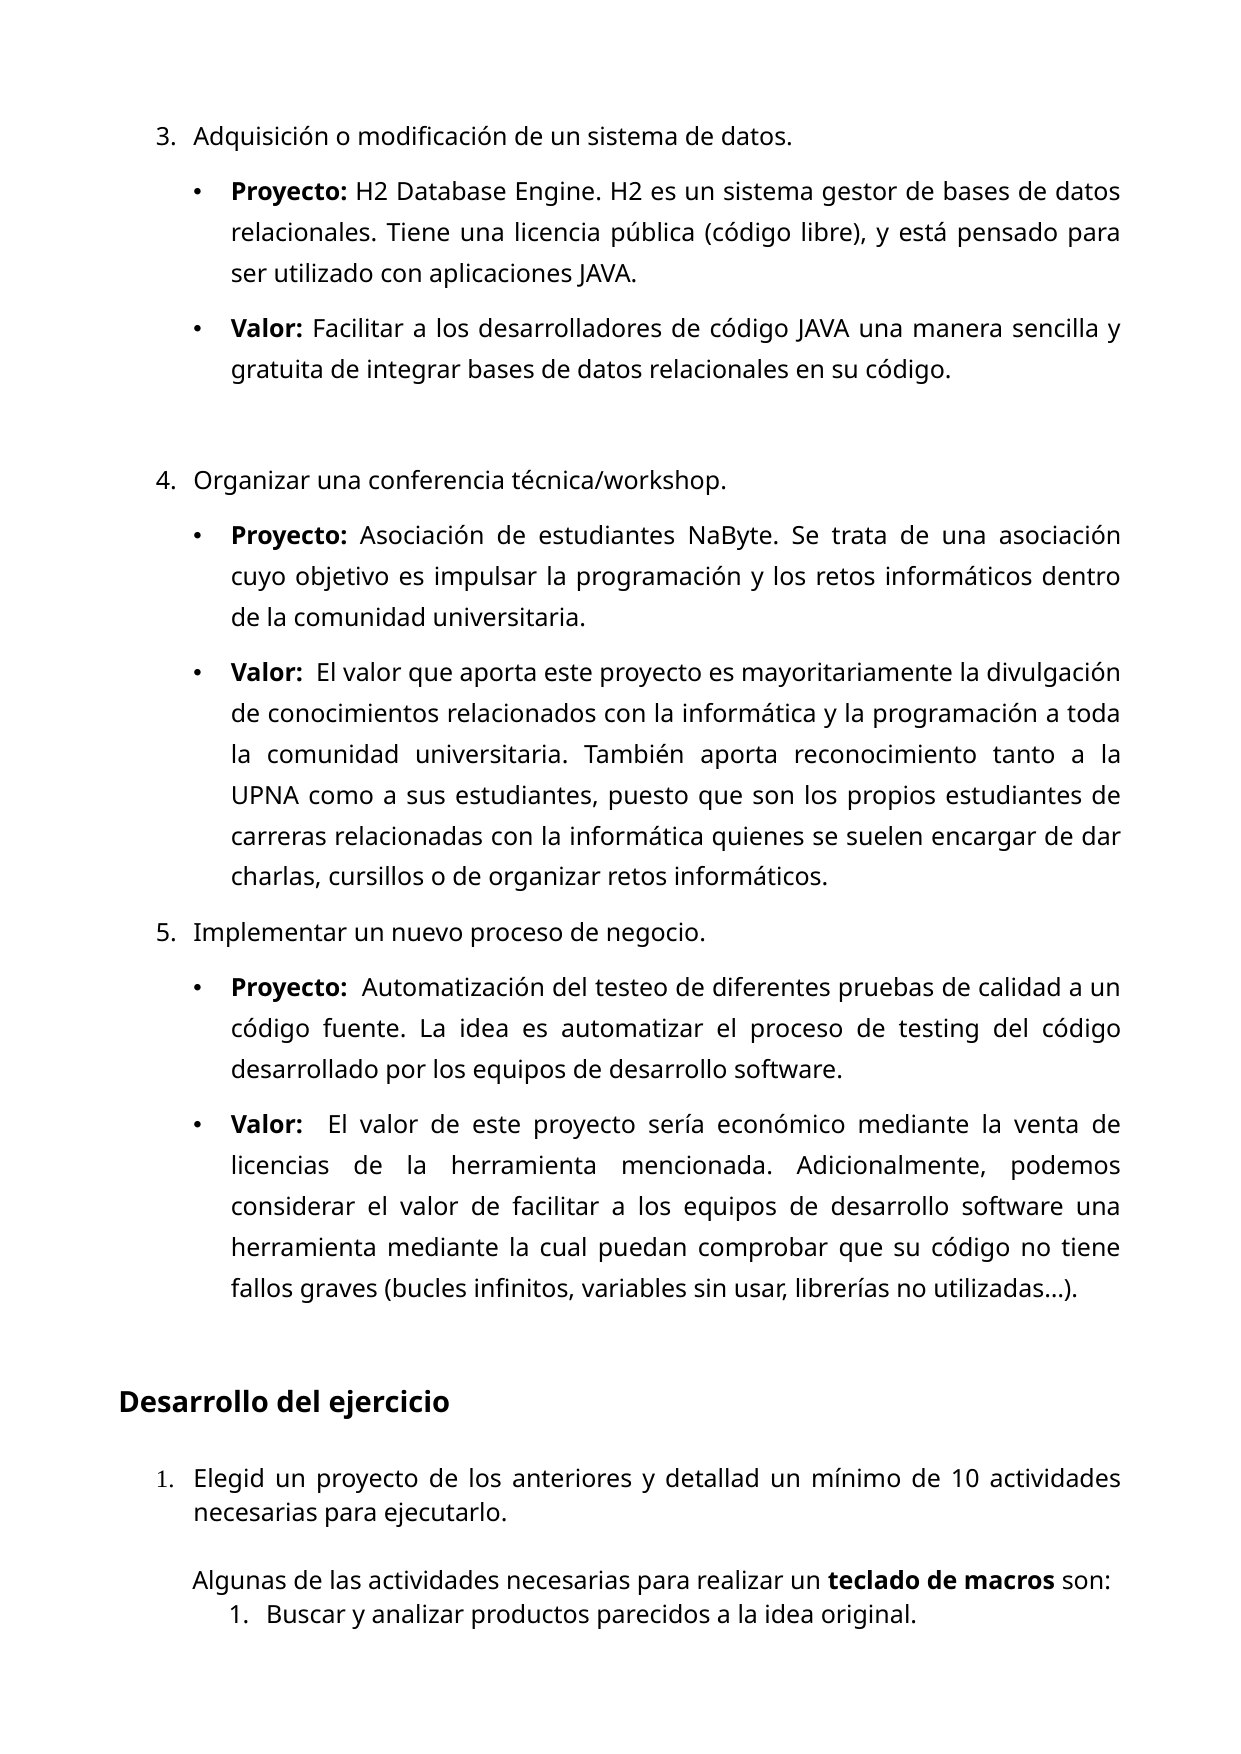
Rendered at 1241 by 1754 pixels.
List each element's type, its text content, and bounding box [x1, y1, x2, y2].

list Proyecto: H2 Database Engine. H2 es un sistema gestor de bases de datos relacionales. Tiene una licencia pública (código libre), y está pensado para ser utilizado con aplicaciones JAVA. [193, 173, 1122, 289]
list Organizar una conferencia técnica/workshop. [156, 462, 1122, 496]
list Valor: Facilitar a los desarrolladores de código JAVA una manera sencilla y gratuita de integrar bases de datos relacionales en su código. [193, 311, 1122, 386]
list Buscar y analizar productos parecidos a la idea original. [228, 1597, 1122, 1631]
list Valor: El valor que aporta este proyecto es mayoritariamente la divulgación de conocimientos relacionados con la informática y la programación a toda la comunidad universitaria. También aporta reconocimiento tanto a la UPNA como a sus estudiantes, puesto que son los propios estudiantes de carreras relacionadas con la informática quienes se suelen encargar de dar charlas, cursillos o de organizar retos informáticos. [193, 655, 1122, 893]
list Proyecto: Asociación de estudiantes NaByte. Se trata de una asociación cuyo objetivo es impulsar la programación y los retos informáticos dentro de la comunidad universitaria. [193, 518, 1122, 633]
text Desarrollo del ejercicio [118, 1381, 1122, 1421]
list Implementar un nuevo proceso de negocio. [156, 914, 1122, 948]
list Elegid un proyecto de los anteriores y detallad un mínimo de 10 actividades necesarias para ejecutarlo. [156, 1460, 1122, 1528]
list Adquisición o modificación de un sistema de datos. [156, 118, 1122, 152]
list Proyecto: Automatización del testeo de diferentes pruebas de calidad a un código fuente. La idea es automatizar el proceso de testing del código desarrollado por los equipos de desarrollo software. [193, 970, 1122, 1086]
list Valor: El valor de este proyecto sería económico mediante la venta de licencias de la herramienta mencionada. Adicionalmente, podemos considerar el valor de facilitar a los equipos de desarrollo software una herramienta mediante la cual puedan comprobar que su código no tiene fallos graves (bucles infinitos, variables sin usar, librerías no utilizadas…). [193, 1107, 1122, 1304]
text Algunas de las actividades necesarias para realizar un teclado de macros son: [118, 1563, 1122, 1597]
